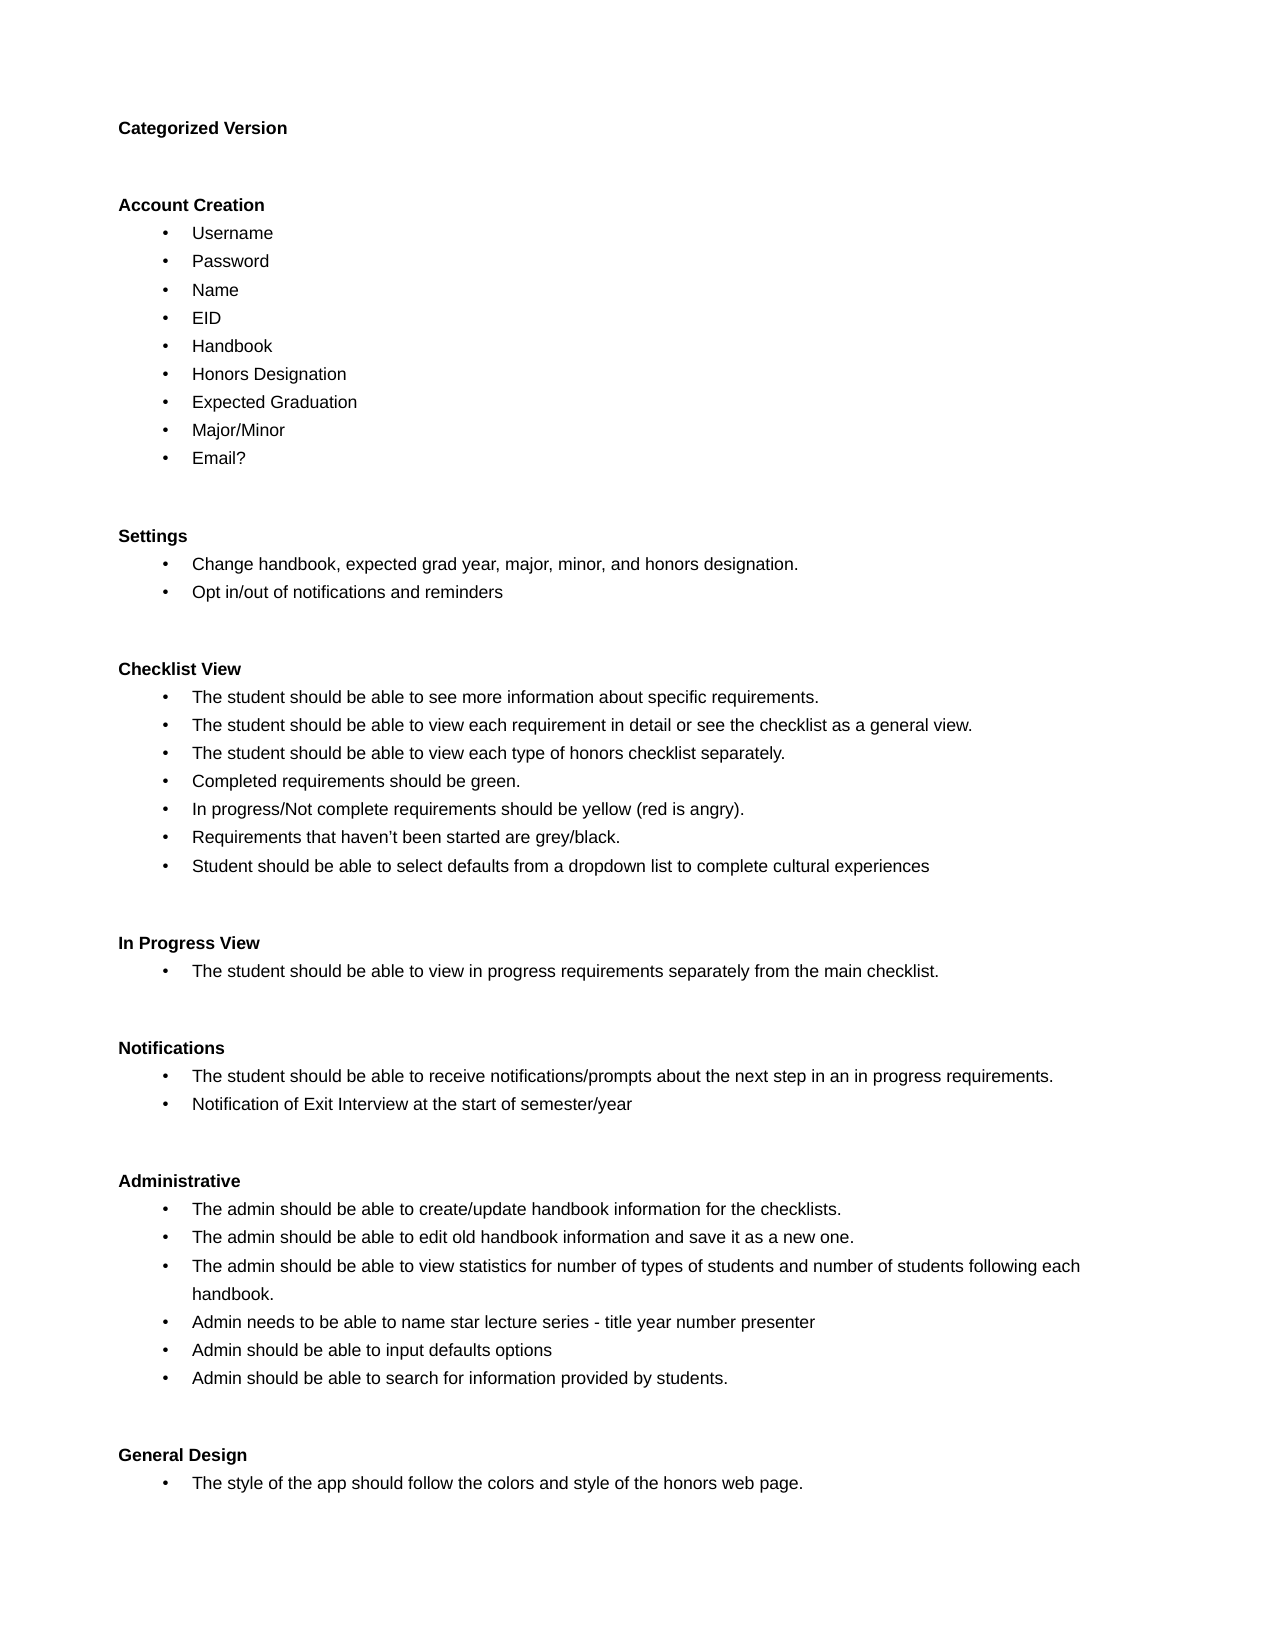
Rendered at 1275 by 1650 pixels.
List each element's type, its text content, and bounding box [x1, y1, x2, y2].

list Opt in/out of notifications and reminders [162, 582, 1157, 602]
list Completed requirements should be green. [162, 771, 1157, 792]
list The admin should be able to edit old handbook information and save it as a new one. [162, 1227, 1157, 1248]
list The style of the app should follow the colors and style of the honors web page. [162, 1473, 1157, 1493]
list Major/Minor [162, 420, 1157, 441]
list Notification of Exit Interview at the start of semester/year [162, 1094, 1157, 1114]
text In Progress View [118, 933, 1157, 953]
list Name [162, 279, 1157, 300]
list The admin should be able to view statistics for number of types of students and number of students following each handbook. [162, 1256, 1157, 1304]
list Honors Designation [162, 364, 1157, 384]
list Admin needs to be able to name star lecture series - title year number presenter [162, 1312, 1157, 1332]
list Email? [162, 448, 1157, 469]
list In progress/Not complete requirements should be yellow (red is angry). [162, 799, 1157, 820]
list Username [162, 223, 1157, 244]
list Change handbook, expected grad year, major, minor, and honors designation. [162, 553, 1157, 574]
text Account Creation [118, 195, 1157, 216]
text Categorized Version [118, 118, 1157, 138]
text Settings [118, 525, 1157, 546]
list Expected Graduation [162, 392, 1157, 412]
list The student should be able to see more information about specific requirements. [162, 687, 1157, 707]
list The admin should be able to create/update handbook information for the checklists. [162, 1199, 1157, 1220]
list Password [162, 251, 1157, 272]
list Requirements that haven’t been started are grey/black. [162, 827, 1157, 848]
list Student should be able to select defaults from a dropdown list to complete cultural experiences [162, 856, 1157, 876]
list Handbook [162, 336, 1157, 356]
list The student should be able to receive notifications/prompts about the next step in an in progress requirements. [162, 1066, 1157, 1086]
text Administrative [118, 1171, 1157, 1192]
list The student should be able to view each requirement in detail or see the checklist as a general view. [162, 715, 1157, 735]
list The student should be able to view each type of honors checklist separately. [162, 743, 1157, 763]
list EID [162, 308, 1157, 328]
text Notifications [118, 1038, 1157, 1058]
text Checklist View [118, 659, 1157, 679]
list Admin should be able to input defaults options [162, 1340, 1157, 1360]
text General Design [118, 1445, 1157, 1465]
list The student should be able to view in progress requirements separately from the main checklist. [162, 961, 1157, 981]
list Admin should be able to search for information provided by students. [162, 1368, 1157, 1388]
